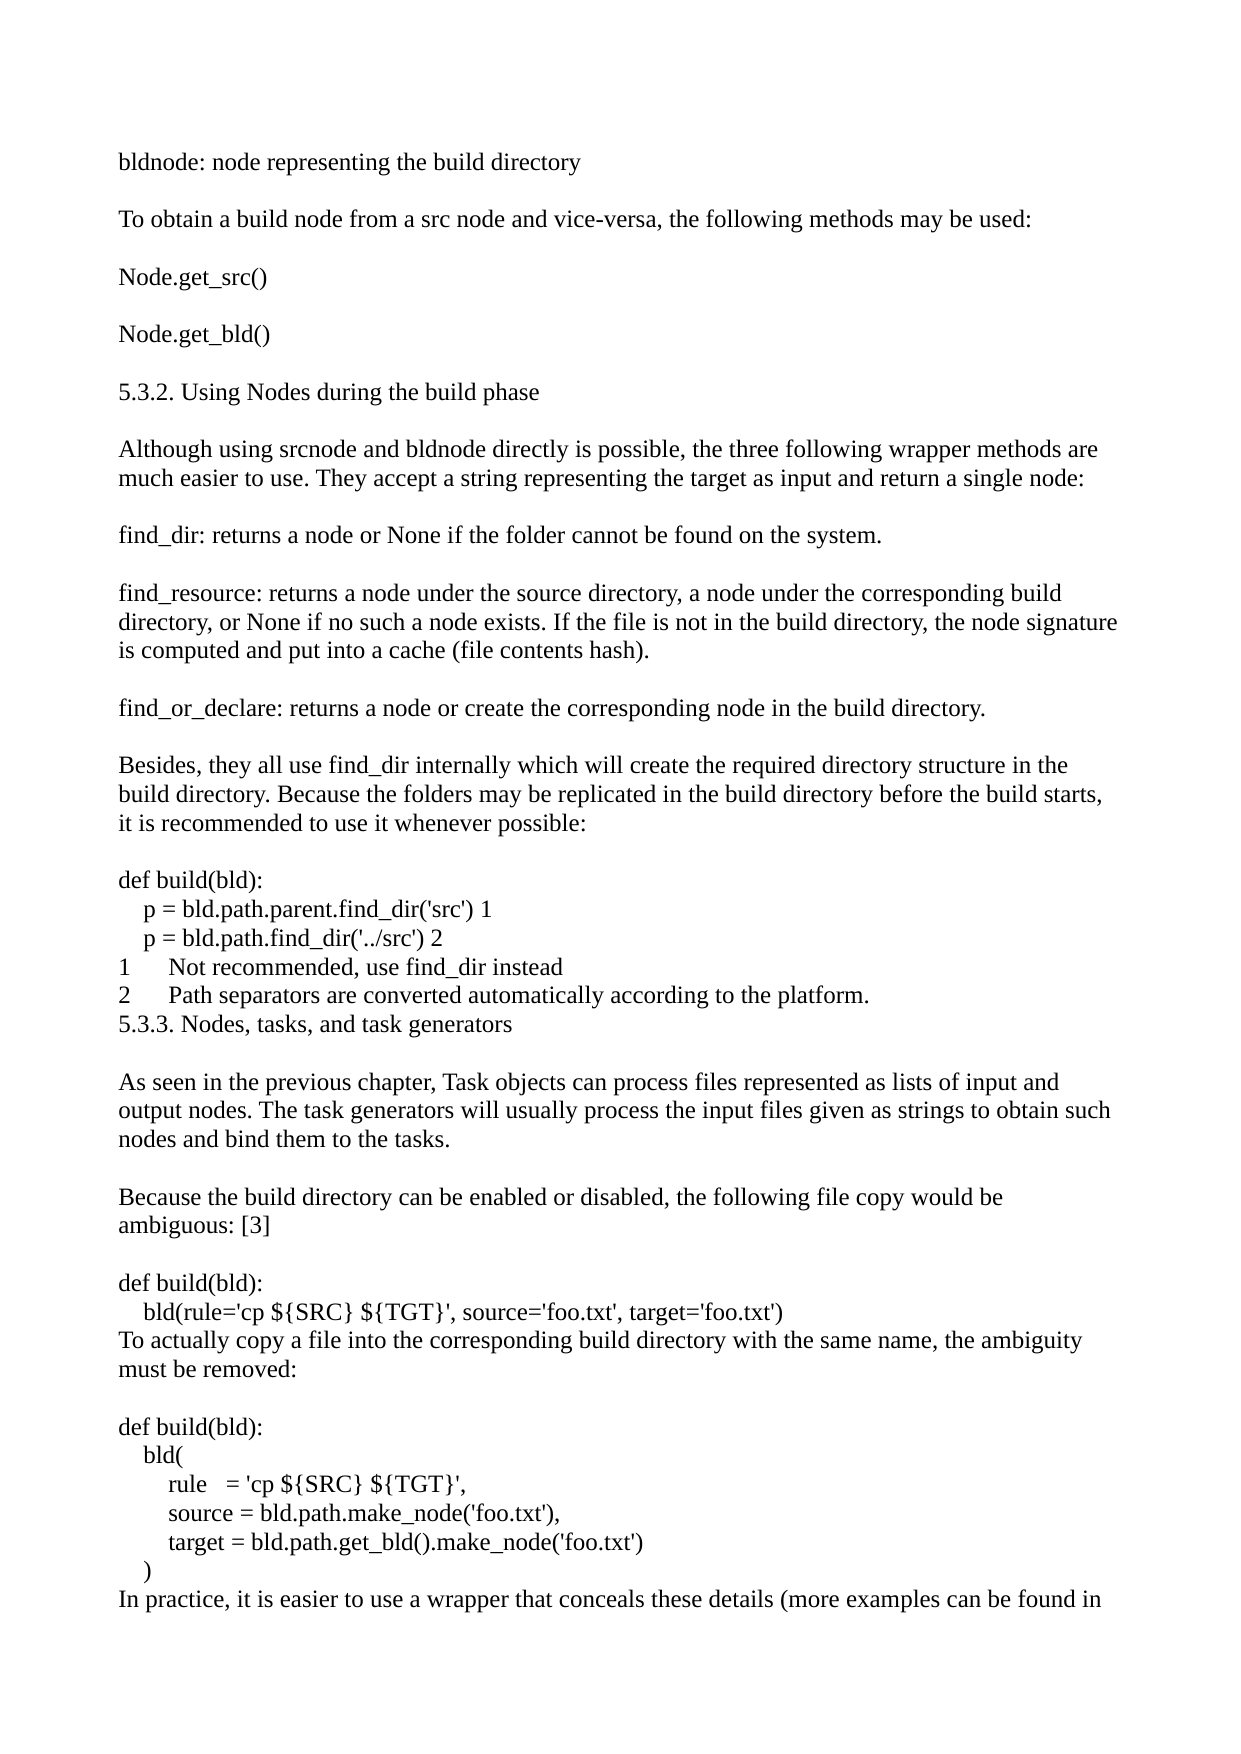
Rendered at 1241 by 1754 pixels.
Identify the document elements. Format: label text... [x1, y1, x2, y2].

text source = bld.path.make_node('foo.txt'), [118, 1498, 1122, 1527]
text To actually copy a file into the corresponding build directory with the same name, the ambiguity must be removed: [118, 1326, 1122, 1383]
text Node.get_src() [118, 262, 1122, 291]
text bldnode: node representing the build directory [118, 147, 1122, 176]
text In practice, it is easier to use a wrapper that conceals these details (more examples can be found in [118, 1584, 1122, 1613]
text 2 Path separators are converted automatically according to the platform. [118, 981, 1122, 1009]
text find_or_declare: returns a node or create the corresponding node in the build directory. [118, 693, 1122, 722]
text Because the build directory can be enabled or disabled, the following file copy would be ambiguous: [3] [118, 1182, 1122, 1239]
text bld( [118, 1441, 1122, 1469]
text target = bld.path.get_bld().make_node('foo.txt') [118, 1527, 1122, 1556]
text rule = 'cp ${SRC} ${TGT}', [118, 1469, 1122, 1498]
text Node.get_bld() [118, 319, 1122, 348]
text bld(rule='cp ${SRC} ${TGT}', source='foo.txt', target='foo.txt') [118, 1297, 1122, 1326]
text ) [118, 1556, 1122, 1584]
text As seen in the previous chapter, Task objects can process files represented as lists of input and output nodes. The task generators will usually process the input files given as strings to obtain such nodes and bind them to the tasks. [118, 1067, 1122, 1153]
text find_resource: returns a node under the source directory, a node under the corresponding build directory, or None if no such a node exists. If the file is not in the build directory, the node signature is computed and put into a cache (file contents hash). [118, 578, 1122, 664]
text p = bld.path.find_dir('../src') 2 [118, 923, 1122, 952]
text To obtain a build node from a src node and vice-versa, the following methods may be used: [118, 204, 1122, 233]
text 1 Not recommended, use find_dir instead [118, 952, 1122, 981]
text p = bld.path.parent.find_dir('src') 1 [118, 894, 1122, 923]
text def build(bld): [118, 866, 1122, 894]
text Although using srcnode and bldnode directly is possible, the three following wrapper methods are much easier to use. They accept a string representing the target as input and return a single node: [118, 434, 1122, 492]
text def build(bld): [118, 1412, 1122, 1441]
text 5.3.3. Nodes, tasks, and task generators [118, 1009, 1122, 1038]
text def build(bld): [118, 1268, 1122, 1297]
text Besides, they all use find_dir internally which will create the required directory structure in the build directory. Because the folders may be replicated in the build directory before the build starts, it is recommended to use it whenever possible: [118, 751, 1122, 837]
text find_dir: returns a node or None if the folder cannot be found on the system. [118, 521, 1122, 549]
text 5.3.2. Using Nodes during the build phase [118, 377, 1122, 406]
